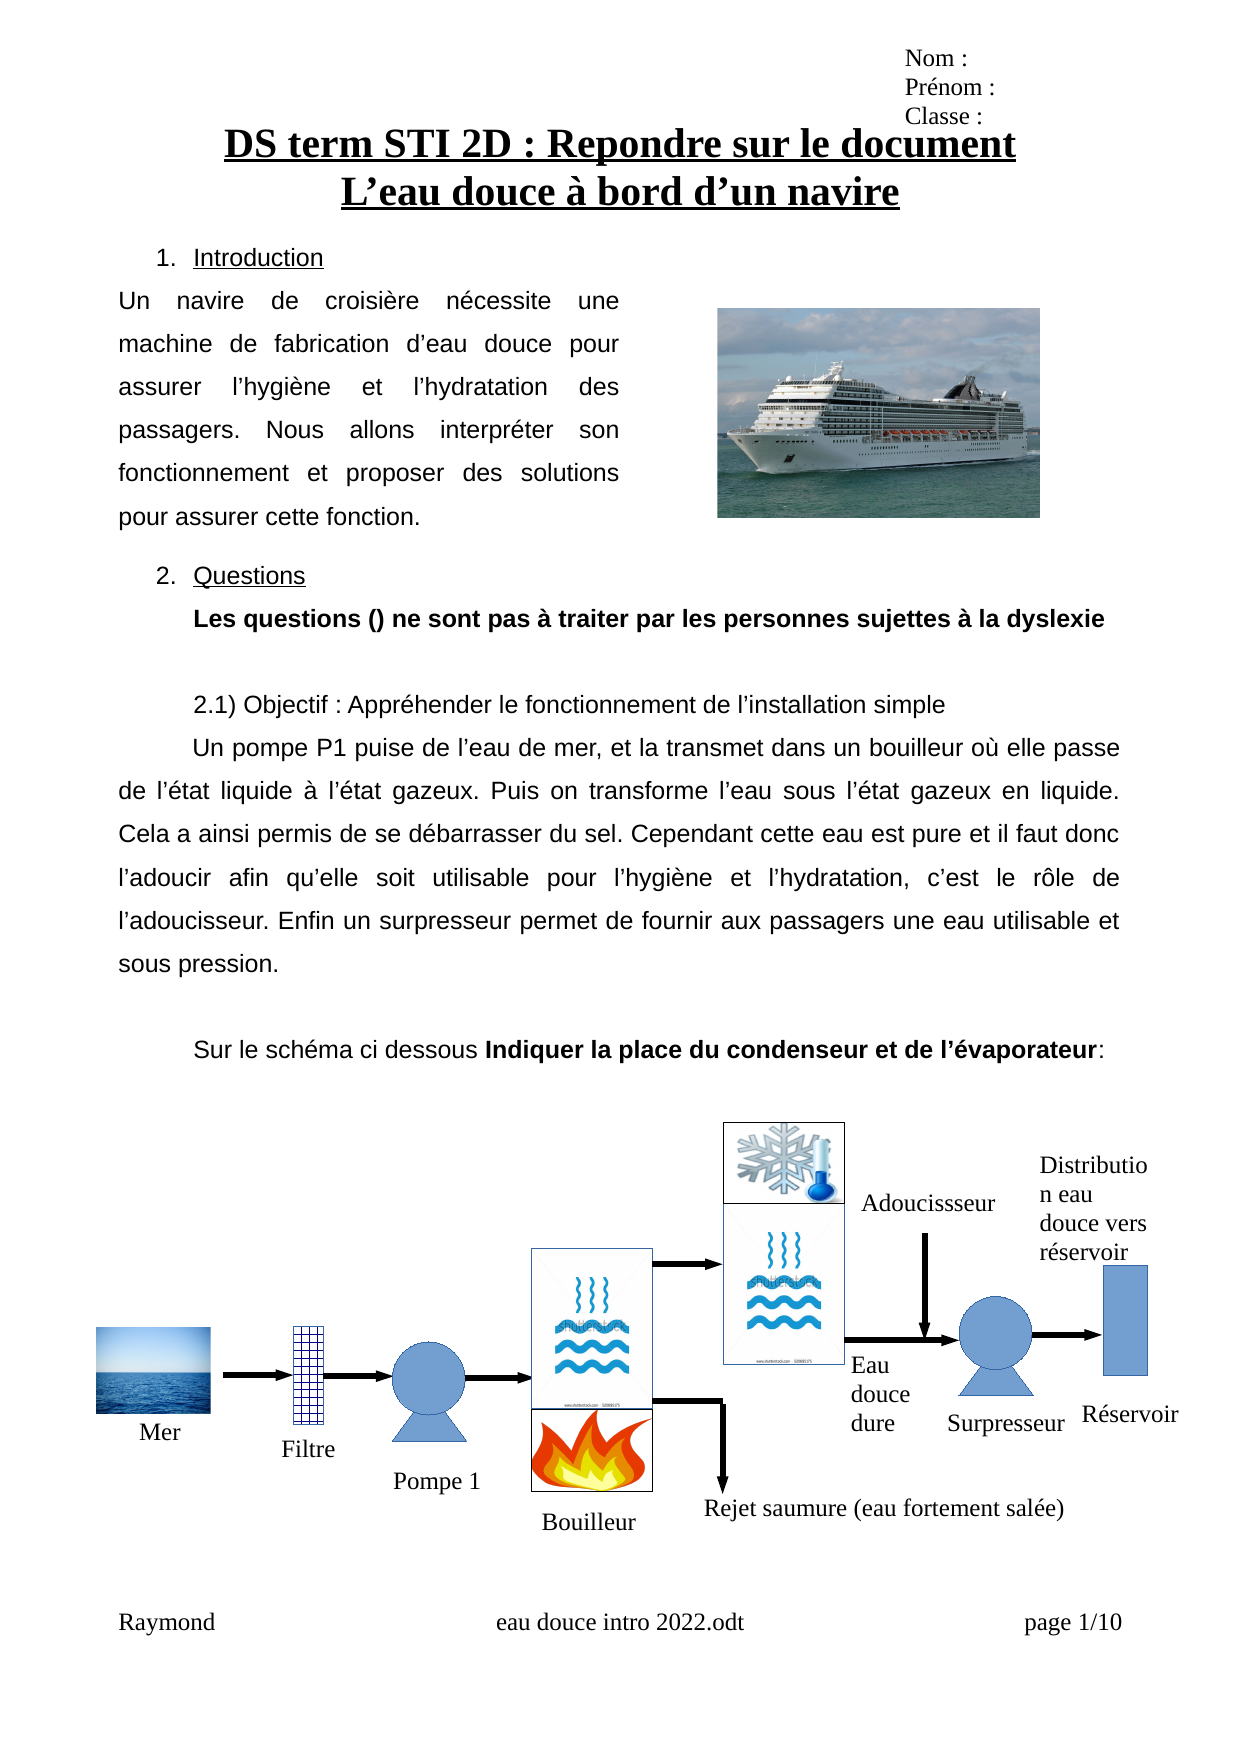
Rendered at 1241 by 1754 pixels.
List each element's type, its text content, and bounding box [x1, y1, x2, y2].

list 2.1) Objectif : Appréhender le fonctionnement de l’installation simple [156, 690, 1122, 719]
list Introduction [156, 243, 1122, 271]
table_header [620, 309, 1122, 561]
picture [96, 1327, 211, 1414]
picture [724, 1204, 844, 1364]
picture [532, 1249, 652, 1408]
table_header [620, 286, 1122, 308]
text DS term STI 2D : Repondre sur le document [118, 118, 1122, 166]
picture [532, 1410, 652, 1491]
picture [717, 308, 1040, 518]
list Les questions () ne sont pas à traiter par les personnes sujettes à la dyslexie [156, 604, 1122, 633]
list Questions [156, 561, 1122, 589]
text L’eau douce à bord d’un navire [118, 166, 1122, 214]
picture [724, 1123, 844, 1203]
list Sur le schéma ci dessous Indiquer la place du condenseur et de l’évaporateur: [156, 1035, 1122, 1064]
text Un pompe P1 puise de l’eau de mer, et la transmet dans un bouilleur où elle passe de l’état liquide à l’état gazeux. Puis on transforme l’eau sous l’état gazeux en liquide. Cela a ainsi permis de se débarrasser du sel. Cependant cette eau est pure et il faut donc l’adoucir afin qu’elle soit utilisable pour l’hygiène et l’hydratation, c’est le rôle de l’adoucisseur. Enfin un surpresseur permet de fournir aux passagers une eau utilisable et sous pression. [118, 733, 1122, 978]
table_header Un navire de croisière nécessite une machine de fabrication d’eau douce pour assurer l’hygiène et l’hydratation des passagers. Nous allons interpréter son fonctionnement et proposer des solutions pour assurer cette fonction. [118, 286, 620, 561]
